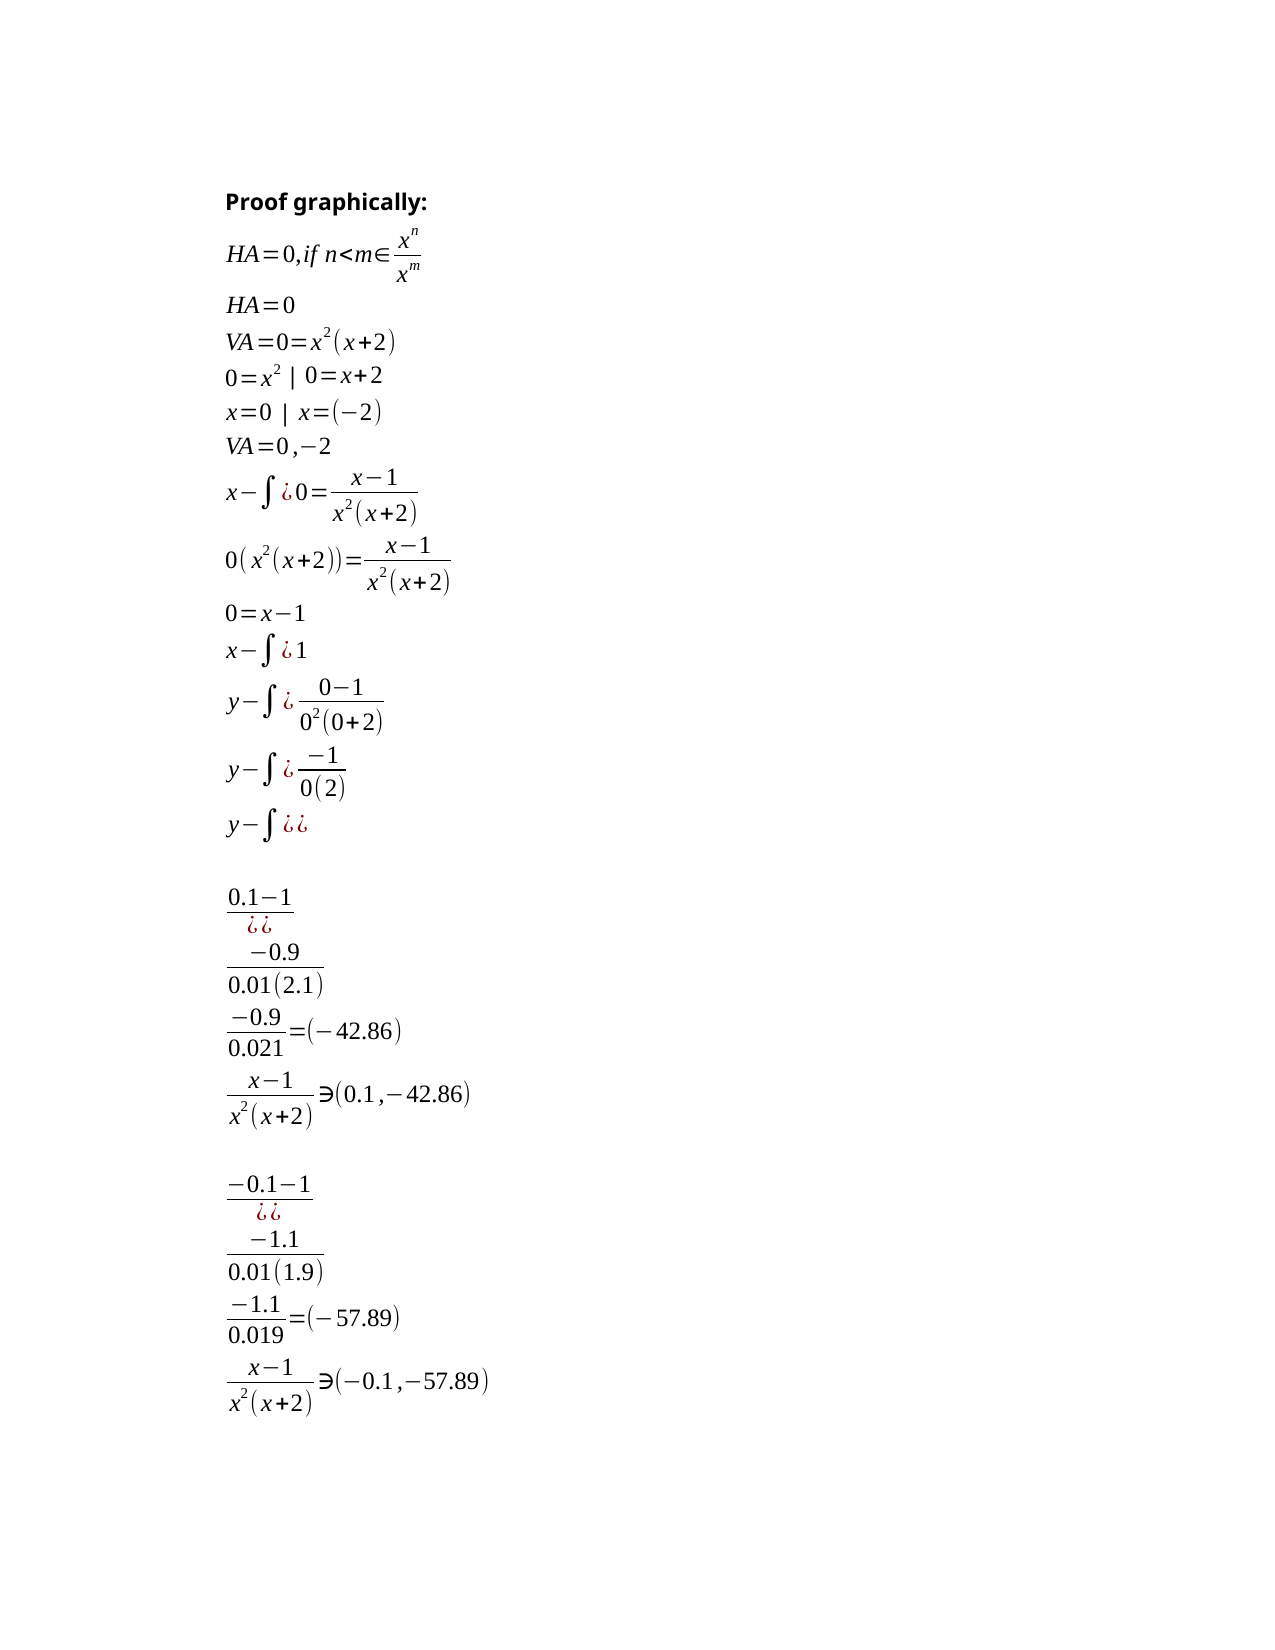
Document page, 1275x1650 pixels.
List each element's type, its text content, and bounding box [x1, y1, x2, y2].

text | [225, 396, 1125, 428]
text | [225, 360, 1125, 392]
text Proof graphically: [225, 186, 1125, 217]
